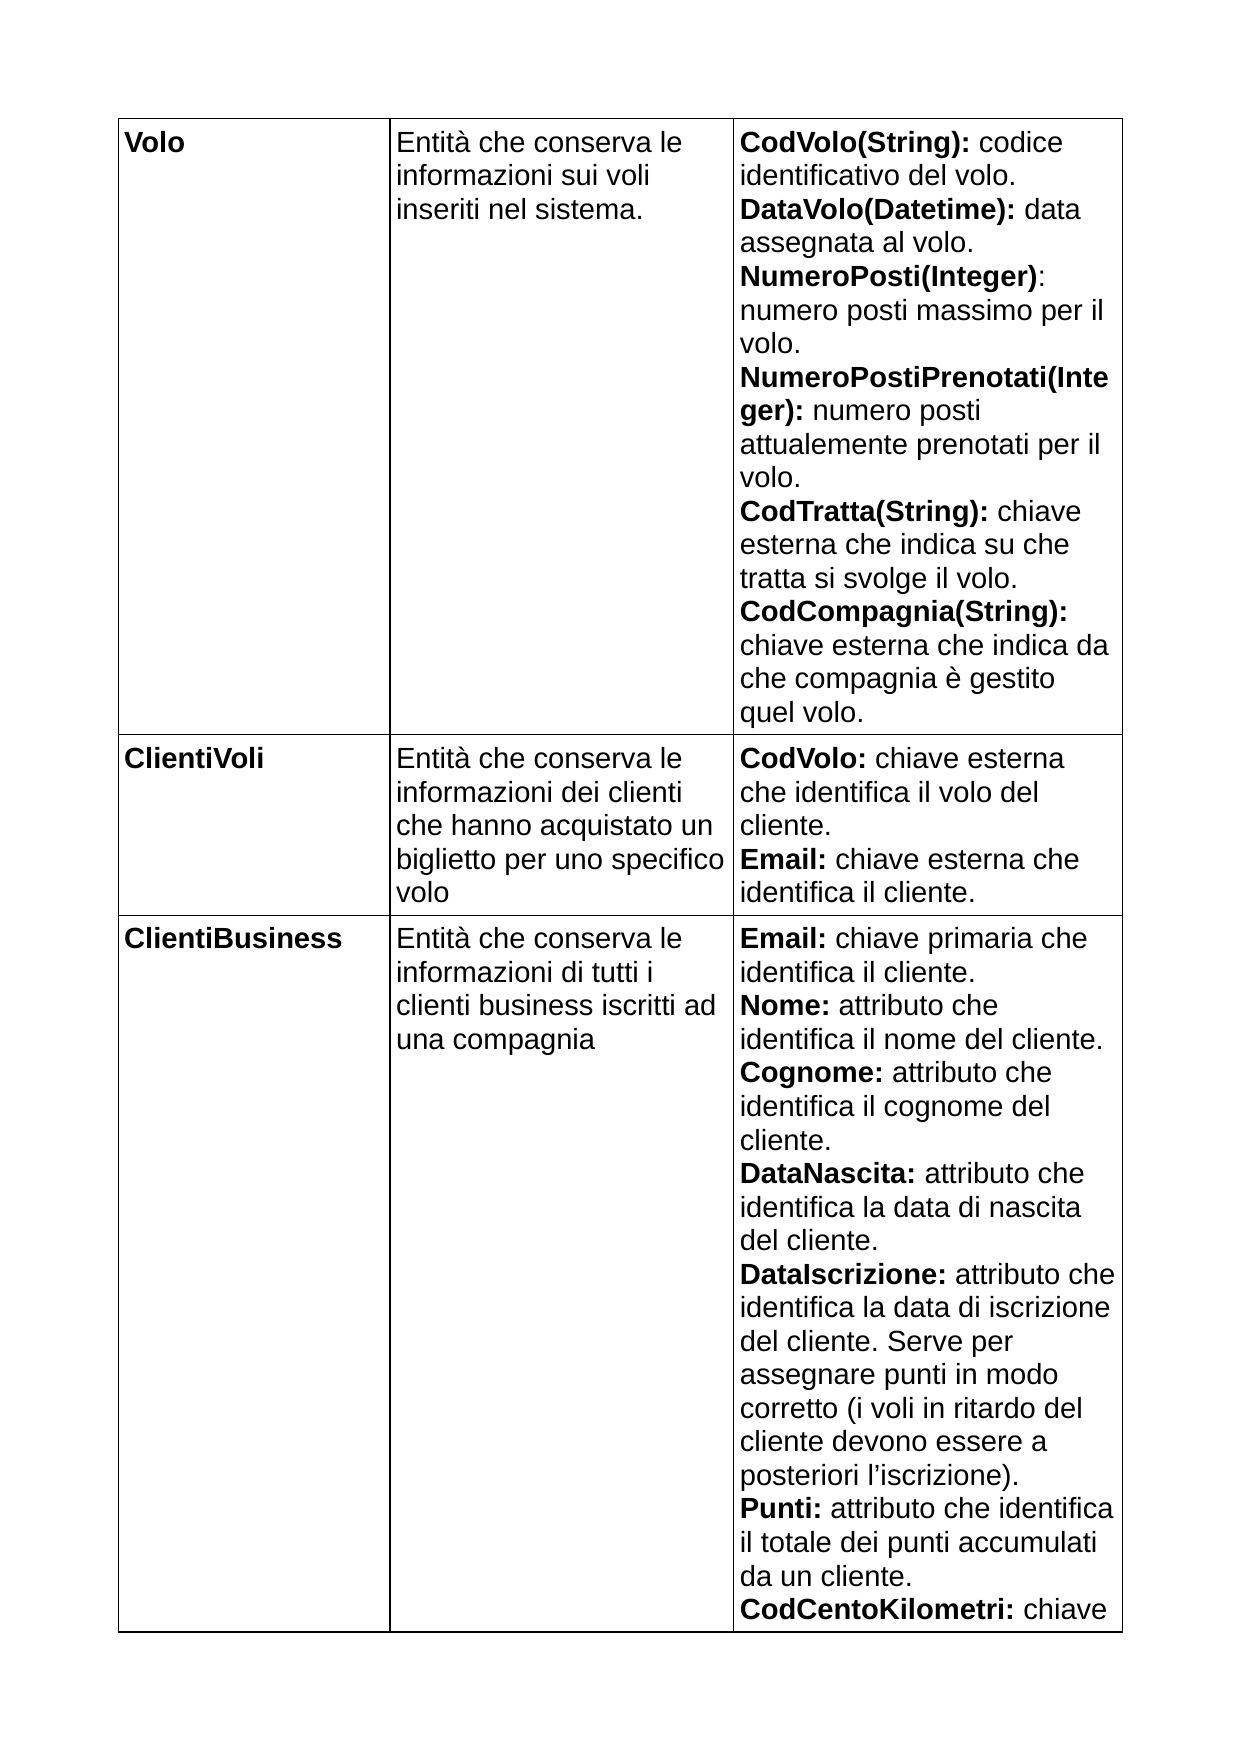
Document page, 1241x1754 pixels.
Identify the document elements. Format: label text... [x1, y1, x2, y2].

table_cell Entità che conserva le informazioni di tutti i clienti business iscritti ad una compagnia [391, 916, 733, 1631]
table_cell Entità che conserva le informazioni dei clienti che hanno acquistato un biglietto per uno specifico volo [391, 735, 733, 914]
table_cell CodVolo(String): codice identificativo del volo. DataVolo(Datetime): data assegnata al volo. NumeroPosti(Integer): numero posti massimo per il volo. NumeroPostiPrenotati(Integer): numero posti attualemente prenotati per il volo. CodTratta(String): chiave esterna che indica su che tratta si svolge il volo. CodCompagnia(String): chiave esterna che indica da che compagnia è gestito quel volo. [734, 119, 1122, 734]
table_cell Volo [119, 119, 389, 734]
table_cell Entità che conserva le informazioni sui voli inseriti nel sistema. [391, 119, 733, 734]
table_cell CodVolo: chiave esterna che identifica il volo del cliente. Email: chiave esterna che identifica il cliente. [734, 735, 1122, 914]
table_cell ClientiBusiness [119, 916, 389, 1631]
table_cell Email: chiave primaria che identifica il cliente. Nome: attributo che identifica il nome del cliente. Cognome: attributo che identifica il cognome del cliente. DataNascita: attributo che identifica la data di nascita del cliente. DataIscrizione: attributo che identifica la data di iscrizione del cliente. Serve per assegnare punti in modo corretto (i voli in ritardo del cliente devono essere a posteriori l’iscrizione). Punti: attributo che identifica il totale dei punti accumulati da un cliente. CodCentoKilometri: chiave [734, 916, 1122, 1631]
table_cell ClientiVoli [119, 735, 389, 914]
